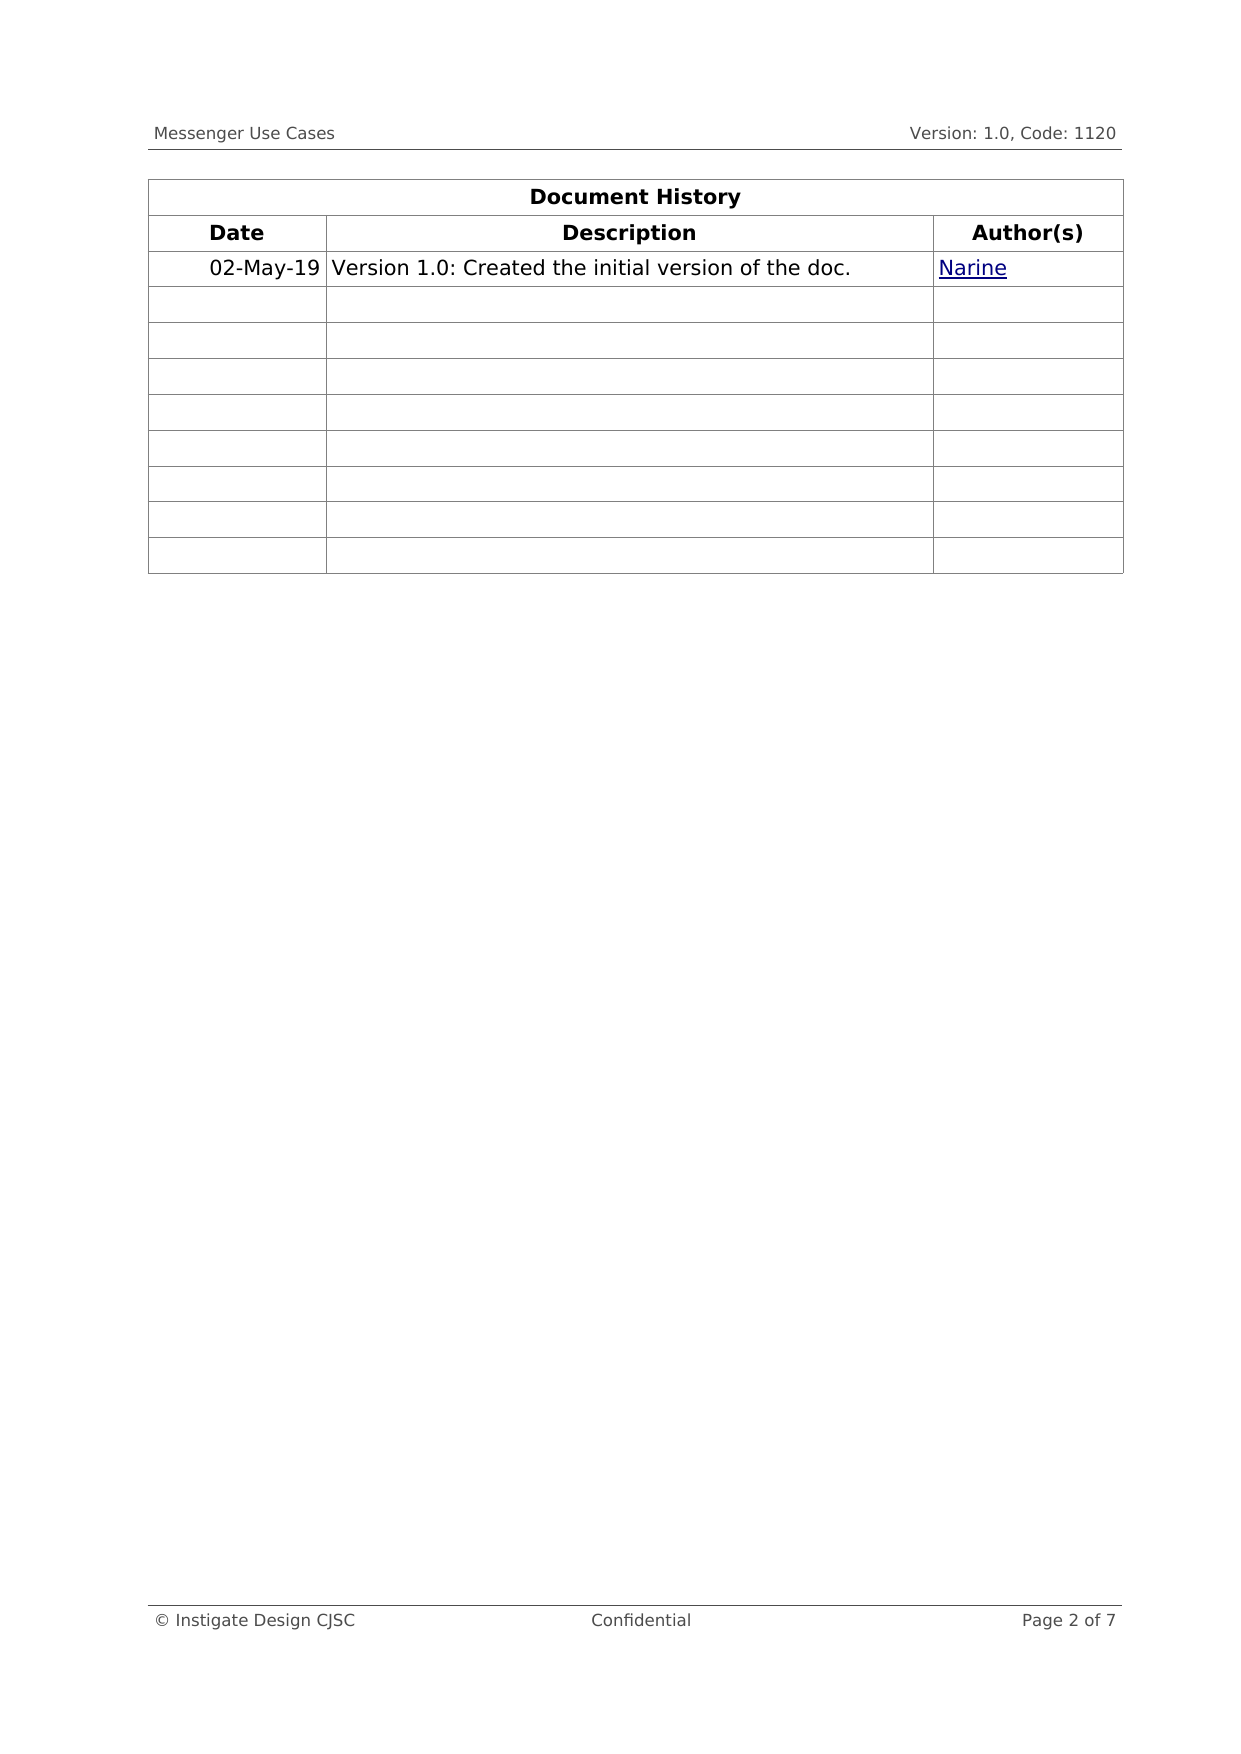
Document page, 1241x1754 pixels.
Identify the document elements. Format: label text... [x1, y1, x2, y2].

table_cell [934, 323, 1123, 358]
table_cell Description [327, 216, 933, 251]
table_cell [149, 502, 326, 537]
table_cell [149, 395, 326, 430]
table_cell [149, 467, 326, 501]
table_cell [327, 395, 933, 430]
table_cell [327, 502, 933, 537]
table_cell Version 1.0: Created the initial version of the doc. [327, 252, 933, 286]
table_cell [934, 287, 1123, 322]
table_cell [149, 538, 326, 573]
table_cell [934, 502, 1123, 537]
table_cell [149, 287, 326, 322]
table_cell [934, 538, 1123, 573]
table_cell Date [149, 216, 326, 251]
table_cell 02-May-19 [149, 252, 326, 286]
table_cell [934, 359, 1123, 394]
table_cell [934, 431, 1123, 466]
table_header Document History [149, 180, 1123, 215]
table_cell [327, 287, 933, 322]
table_cell [327, 538, 933, 573]
table_cell [327, 323, 933, 358]
table_cell [149, 323, 326, 358]
table_cell [934, 395, 1123, 430]
table_cell [327, 467, 933, 501]
table_cell Author(s) [934, 216, 1123, 251]
table_cell Narine [934, 252, 1123, 286]
table_cell [934, 467, 1123, 501]
table_cell [327, 431, 933, 466]
table_cell [327, 359, 933, 394]
table_cell [149, 359, 326, 394]
table_cell [149, 431, 326, 466]
